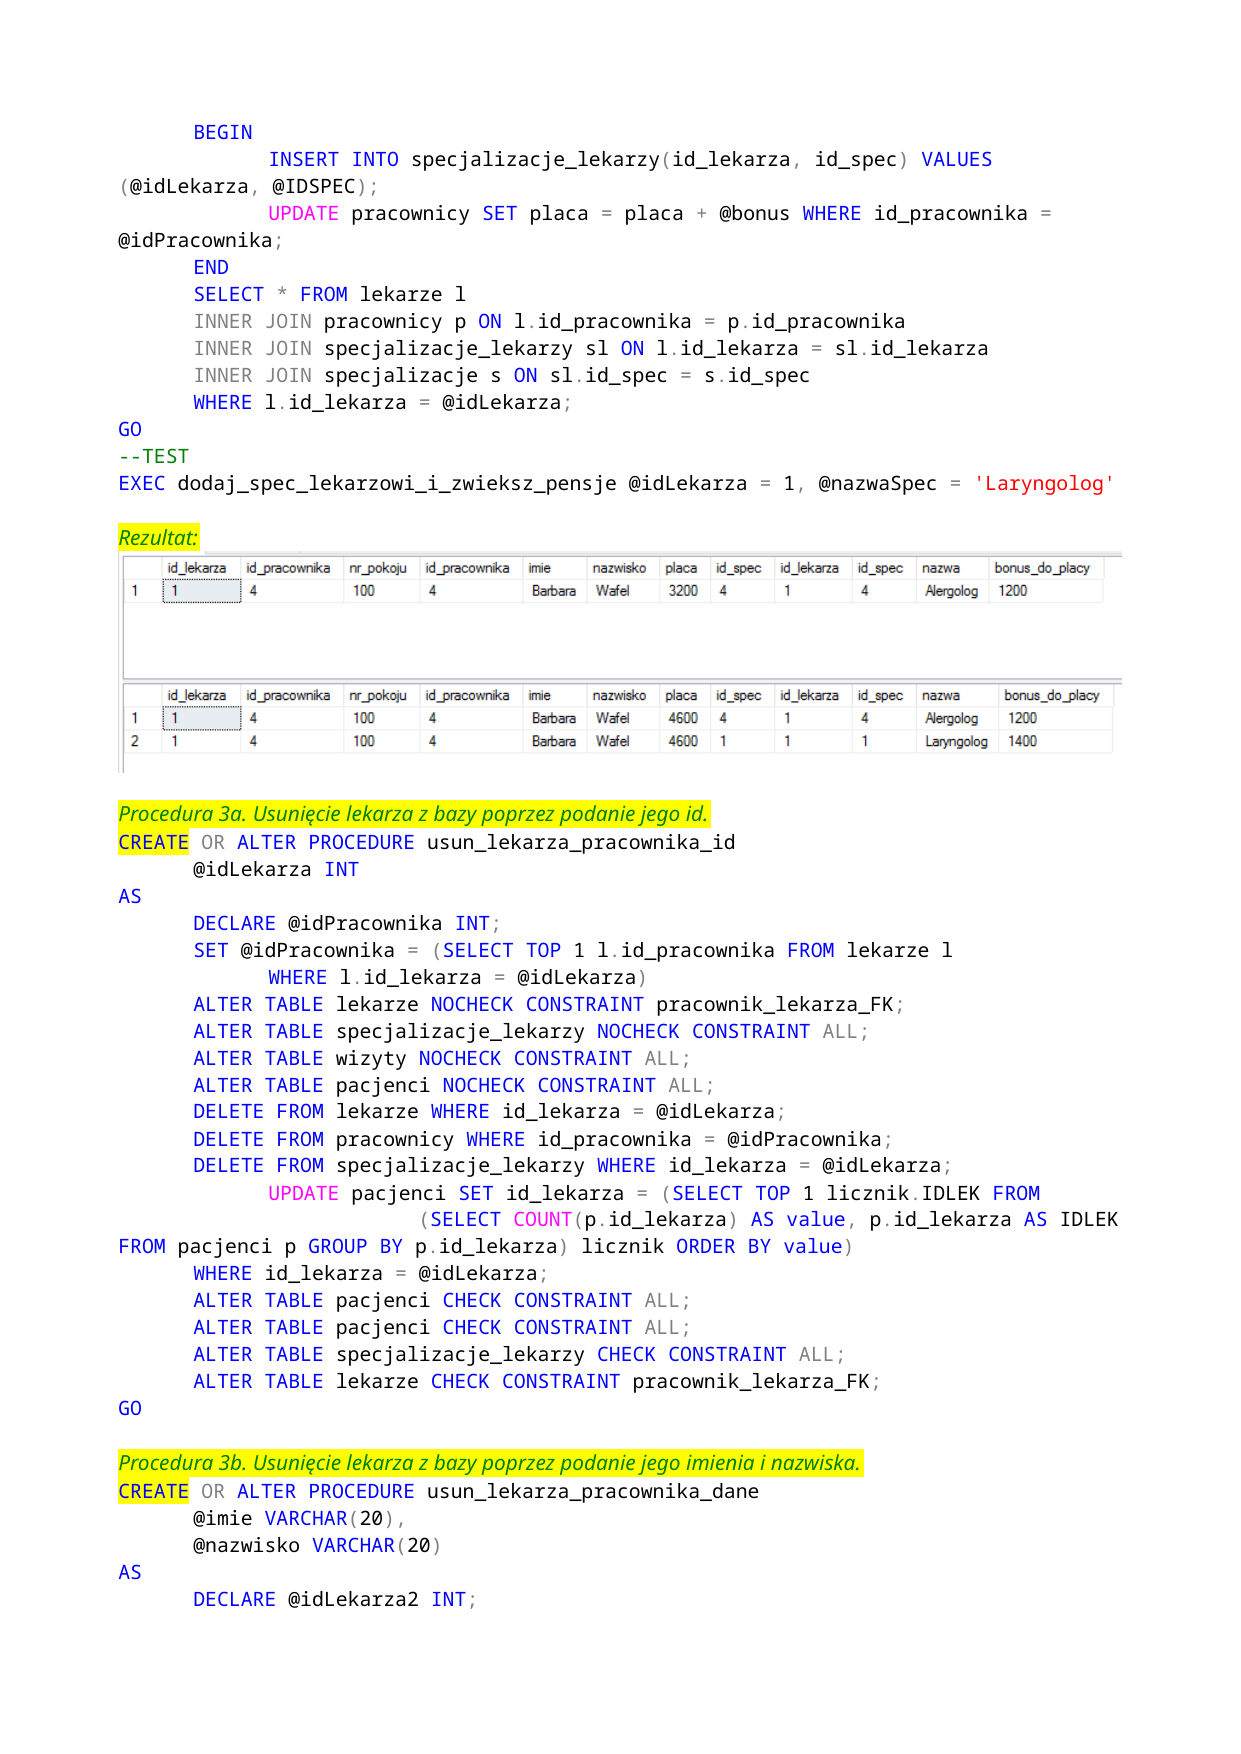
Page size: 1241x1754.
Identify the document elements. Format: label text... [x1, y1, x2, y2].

text END [118, 253, 1122, 280]
text DECLARE @idPracownika INT; [118, 909, 1122, 936]
text INSERT INTO specjalizacje_lekarzy(id_lekarza, id_spec) VALUES (@idLekarza, @IDSPEC); [118, 145, 1122, 199]
text UPDATE pracownicy SET placa = placa + @bonus WHERE id_pracownika = @idPracownika; [118, 199, 1122, 253]
text DELETE FROM specjalizacje_lekarzy WHERE id_lekarza = @idLekarza; [118, 1152, 1122, 1179]
text ALTER TABLE lekarze NOCHECK CONSTRAINT pracownik_lekarza_FK; [118, 990, 1122, 1017]
text ALTER TABLE wizyty NOCHECK CONSTRAINT ALL; [118, 1044, 1122, 1071]
text ALTER TABLE pacjenci CHECK CONSTRAINT ALL; [118, 1314, 1122, 1341]
text ALTER TABLE specjalizacje_lekarzy NOCHECK CONSTRAINT ALL; [118, 1017, 1122, 1044]
text @imie VARCHAR(20), [118, 1504, 1122, 1531]
text Procedura 3b. Usunięcie lekarza z bazy poprzez podanie jego imienia i nazwiska. [118, 1448, 1122, 1477]
text Procedura 3a. Usunięcie lekarza z bazy poprzez podanie jego id. [118, 799, 1122, 828]
picture [118, 551, 1123, 773]
text Rezultat: [118, 523, 1122, 551]
text WHERE l.id_lekarza = @idLekarza) [118, 963, 1122, 990]
text GO [118, 415, 1122, 442]
text GO [118, 1394, 1122, 1422]
text DECLARE @idLekarza2 INT; [118, 1585, 1122, 1612]
text CREATE OR ALTER PROCEDURE usun_lekarza_pracownika_dane [118, 1477, 1122, 1504]
text WHERE id_lekarza = @idLekarza; [118, 1260, 1122, 1287]
text INNER JOIN specjalizacje s ON sl.id_spec = s.id_spec [118, 361, 1122, 388]
text ALTER TABLE pacjenci CHECK CONSTRAINT ALL; [118, 1287, 1122, 1314]
text DELETE FROM pracownicy WHERE id_pracownika = @idPracownika; [118, 1125, 1122, 1152]
text @idLekarza INT [118, 855, 1122, 882]
text (SELECT COUNT(p.id_lekarza) AS value, p.id_lekarza AS IDLEK FROM pacjenci p GROUP BY p.id_lekarza) licznik ORDER BY value) [118, 1206, 1122, 1260]
text AS [118, 882, 1122, 909]
text ALTER TABLE lekarze CHECK CONSTRAINT pracownik_lekarza_FK; [118, 1368, 1122, 1394]
text UPDATE pacjenci SET id_lekarza = (SELECT TOP 1 licznik.IDLEK FROM [118, 1179, 1122, 1206]
text INNER JOIN pracownicy p ON l.id_pracownika = p.id_pracownika [118, 307, 1122, 334]
text WHERE l.id_lekarza = @idLekarza; [118, 388, 1122, 415]
text ALTER TABLE pacjenci NOCHECK CONSTRAINT ALL; [118, 1071, 1122, 1098]
text ALTER TABLE specjalizacje_lekarzy CHECK CONSTRAINT ALL; [118, 1341, 1122, 1368]
text BEGIN [118, 118, 1122, 145]
text SET @idPracownika = (SELECT TOP 1 l.id_pracownika FROM lekarze l [118, 936, 1122, 963]
text AS [118, 1558, 1122, 1585]
text CREATE OR ALTER PROCEDURE usun_lekarza_pracownika_id [118, 828, 1122, 855]
text INNER JOIN specjalizacje_lekarzy sl ON l.id_lekarza = sl.id_lekarza [118, 334, 1122, 361]
text DELETE FROM lekarze WHERE id_lekarza = @idLekarza; [118, 1098, 1122, 1125]
text EXEC dodaj_spec_lekarzowi_i_zwieksz_pensje @idLekarza = 1, @nazwaSpec = 'Laryngolog' [118, 469, 1122, 496]
text --TEST [118, 442, 1122, 469]
text @nazwisko VARCHAR(20) [118, 1531, 1122, 1558]
text SELECT * FROM lekarze l [118, 280, 1122, 307]
